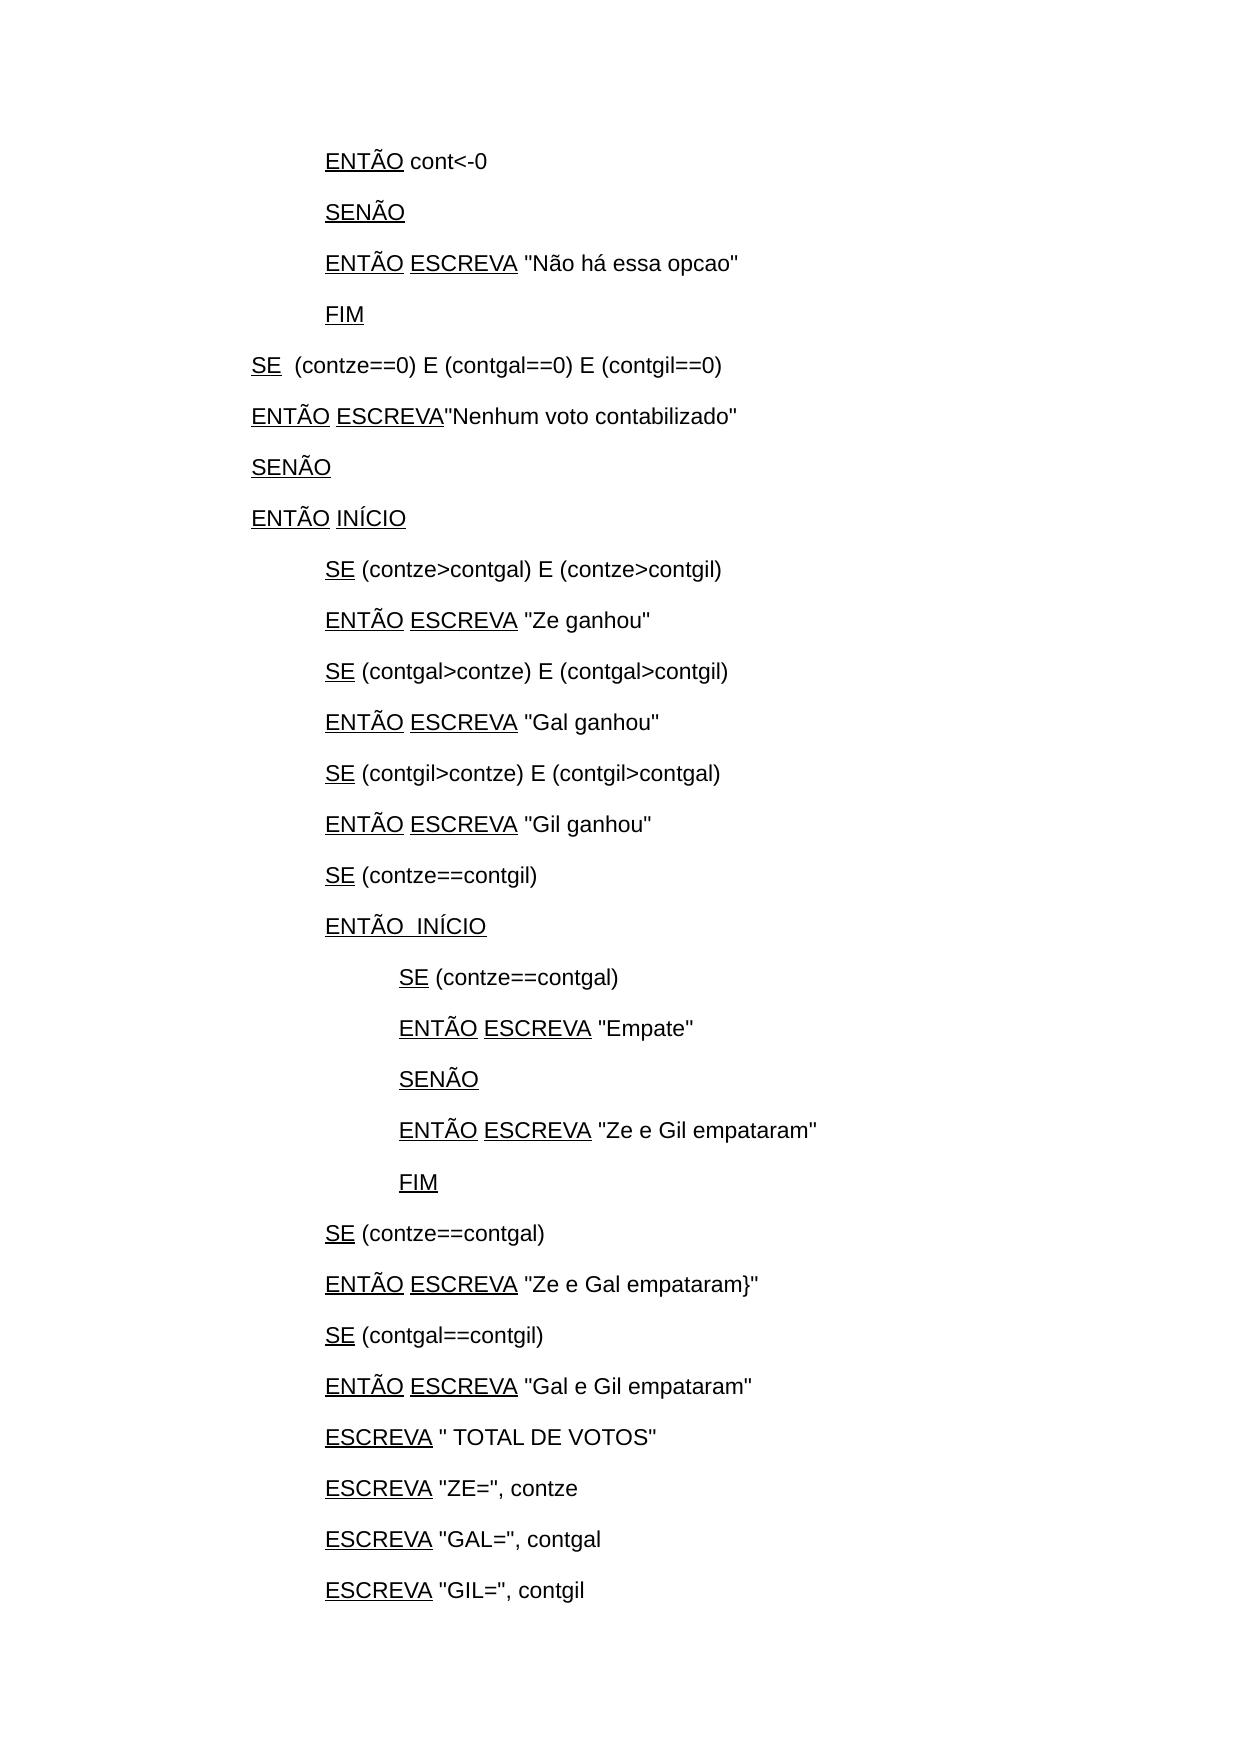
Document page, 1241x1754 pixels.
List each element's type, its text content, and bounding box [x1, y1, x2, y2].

text SE (contgal>contze) E (contgal>contgil) [177, 658, 1063, 684]
text SENÃO [177, 199, 1063, 225]
text SE (contze==contgal) [177, 964, 1063, 991]
text ESCREVA " TOTAL DE VOTOS" [177, 1424, 1063, 1450]
text ENTÃO ESCREVA "Ze ganhou" [177, 607, 1063, 633]
text ESCREVA "GIL=", contgil [177, 1577, 1063, 1603]
text SE (contze==contgil) [177, 862, 1063, 888]
text SE (contgil>contze) E (contgil>contgal) [177, 760, 1063, 786]
text ENTÃO INÍCIO [177, 505, 1063, 531]
text SE (contgal==contgil) [177, 1322, 1063, 1348]
text SENÃO [177, 454, 1063, 480]
text ENTÃO ESCREVA "Gal ganhou" [177, 709, 1063, 735]
text SE (contze==0) E (contgal==0) E (contgil==0) [177, 352, 1063, 378]
text SENÃO [177, 1066, 1063, 1093]
text ENTÃO INÍCIO [177, 913, 1063, 939]
text ENTÃO ESCREVA "Não há essa opcao" [177, 250, 1063, 276]
text ENTÃO ESCREVA "Gal e Gil empataram" [177, 1373, 1063, 1399]
text ESCREVA "ZE=", contze [177, 1475, 1063, 1501]
text ENTÃO ESCREVA "Ze e Gil empataram" [177, 1117, 1063, 1144]
text ENTÃO ESCREVA "Gil ganhou" [177, 811, 1063, 837]
text ENTÃO ESCREVA "Ze e Gal empataram}" [177, 1271, 1063, 1297]
text ENTÃO ESCREVA"Nenhum voto contabilizado" [177, 403, 1063, 429]
text ENTÃO ESCREVA "Empate" [177, 1015, 1063, 1042]
text FIM [177, 1168, 1063, 1195]
text SE (contze==contgal) [177, 1219, 1063, 1246]
text ENTÃO cont<-0 [177, 148, 1063, 174]
text FIM [177, 301, 1063, 327]
text SE (contze>contgal) E (contze>contgil) [177, 556, 1063, 582]
text ESCREVA "GAL=", contgal [177, 1526, 1063, 1552]
